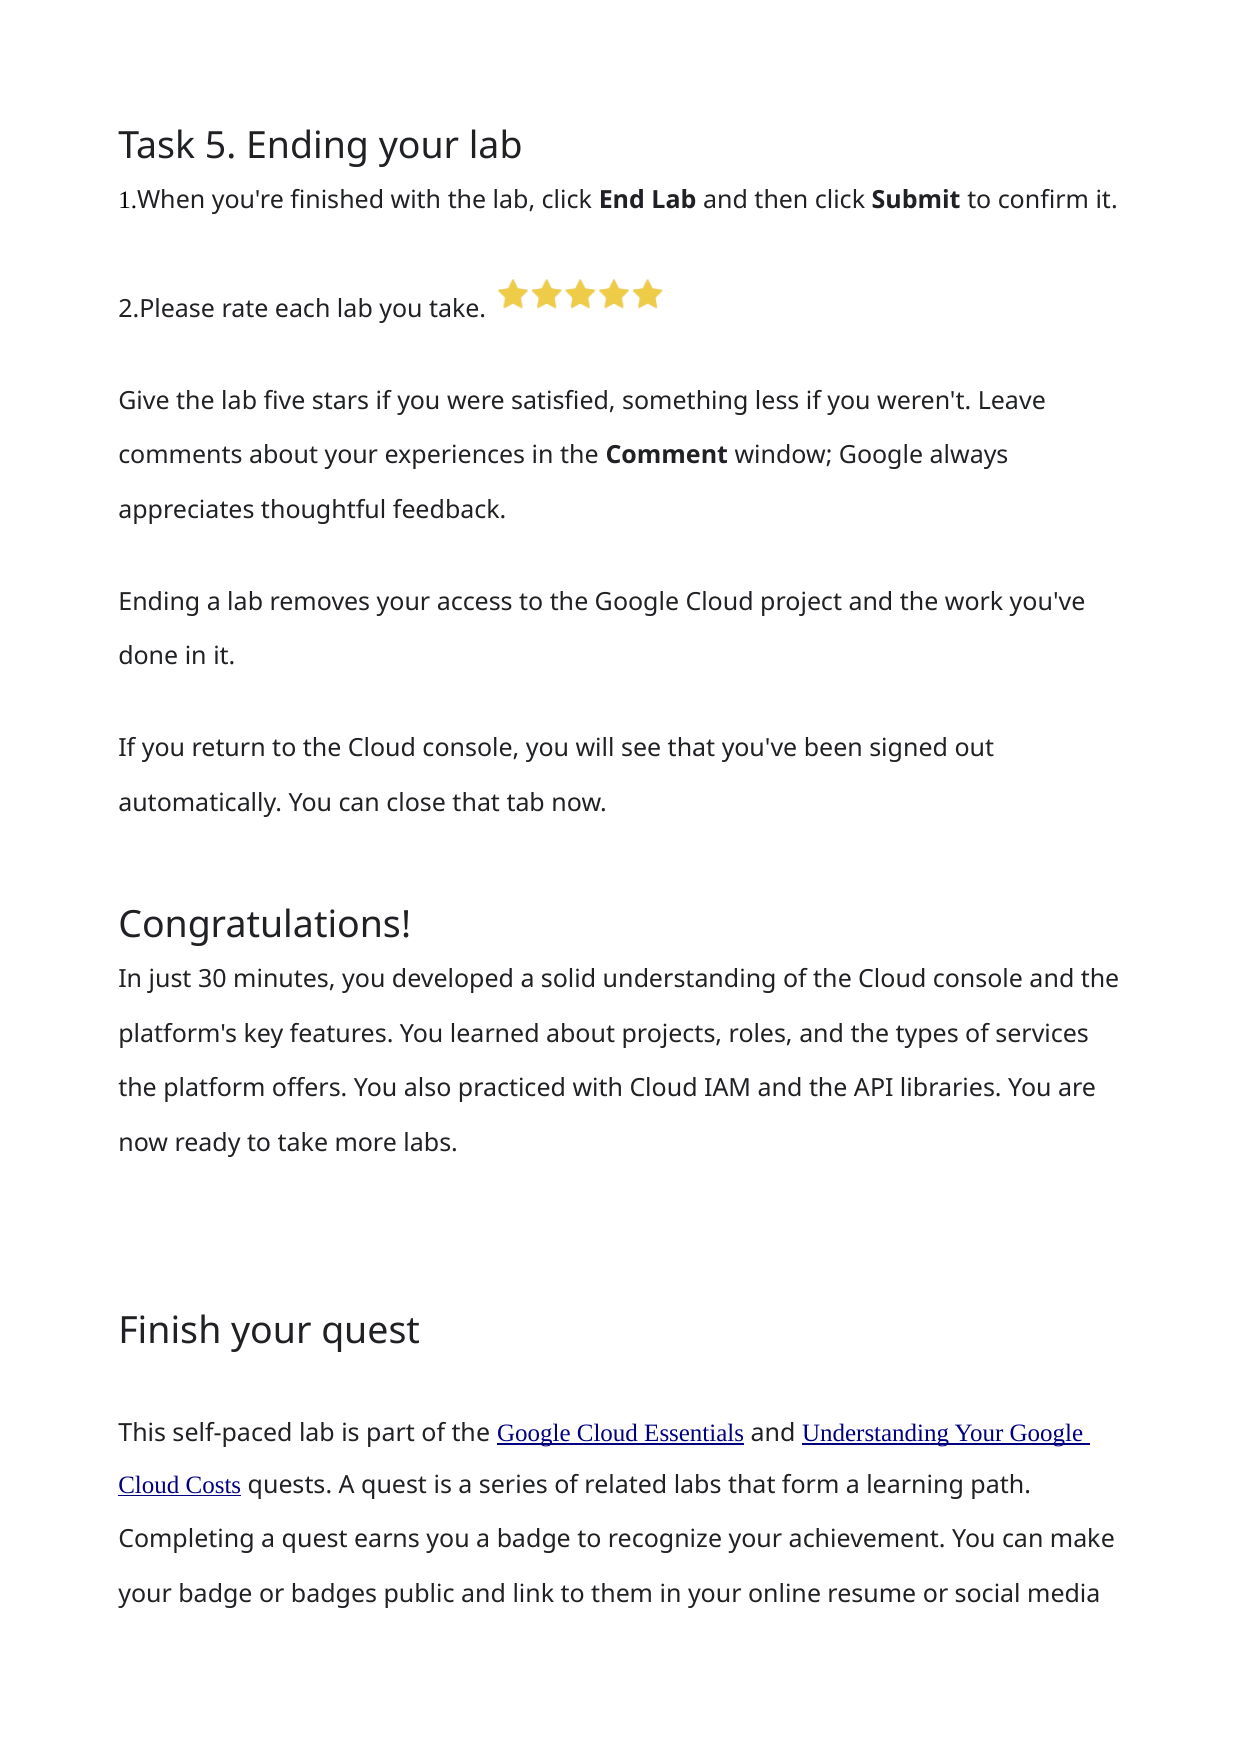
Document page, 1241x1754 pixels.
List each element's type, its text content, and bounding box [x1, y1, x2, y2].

text This self-paced lab is part of the Google Cloud Essentials and Understanding Your Google Cloud Costs quests. A quest is a series of related labs that form a learning path. Completing a quest earns you a badge to recognize your achievement. You can make your badge or badges public and link to them in your online resume or social media [118, 1415, 1122, 1609]
text If you return to the Cloud console, you will see that you've been signed out automatically. You can close that tab now. [118, 730, 1122, 818]
text In just 30 minutes, you developed a solid understanding of the Cloud console and the platform's key features. You learned about projects, roles, and the types of services the platform offers. You also practiced with Cloud IAM and the API libraries. You are now ready to take more labs. [118, 961, 1122, 1158]
text Give the lab five stars if you were satisfied, something less if you weren't. Leave comments about your experiences in the Comment window; Google always appreciates thoughtful feedback. [118, 383, 1122, 526]
subtitle Task 5. Ending your lab [118, 118, 1122, 169]
picture [492, 273, 674, 318]
list Please rate each lab you take. [118, 274, 1122, 325]
list When you're finished with the lab, click End Lab and then click Submit to confirm it. [118, 182, 1122, 216]
subtitle Congratulations! [118, 897, 1122, 948]
text Ending a lab removes your access to the Google Cloud project and the work you've done in it. [118, 583, 1122, 672]
subtitle Finish your quest [118, 1304, 1122, 1355]
